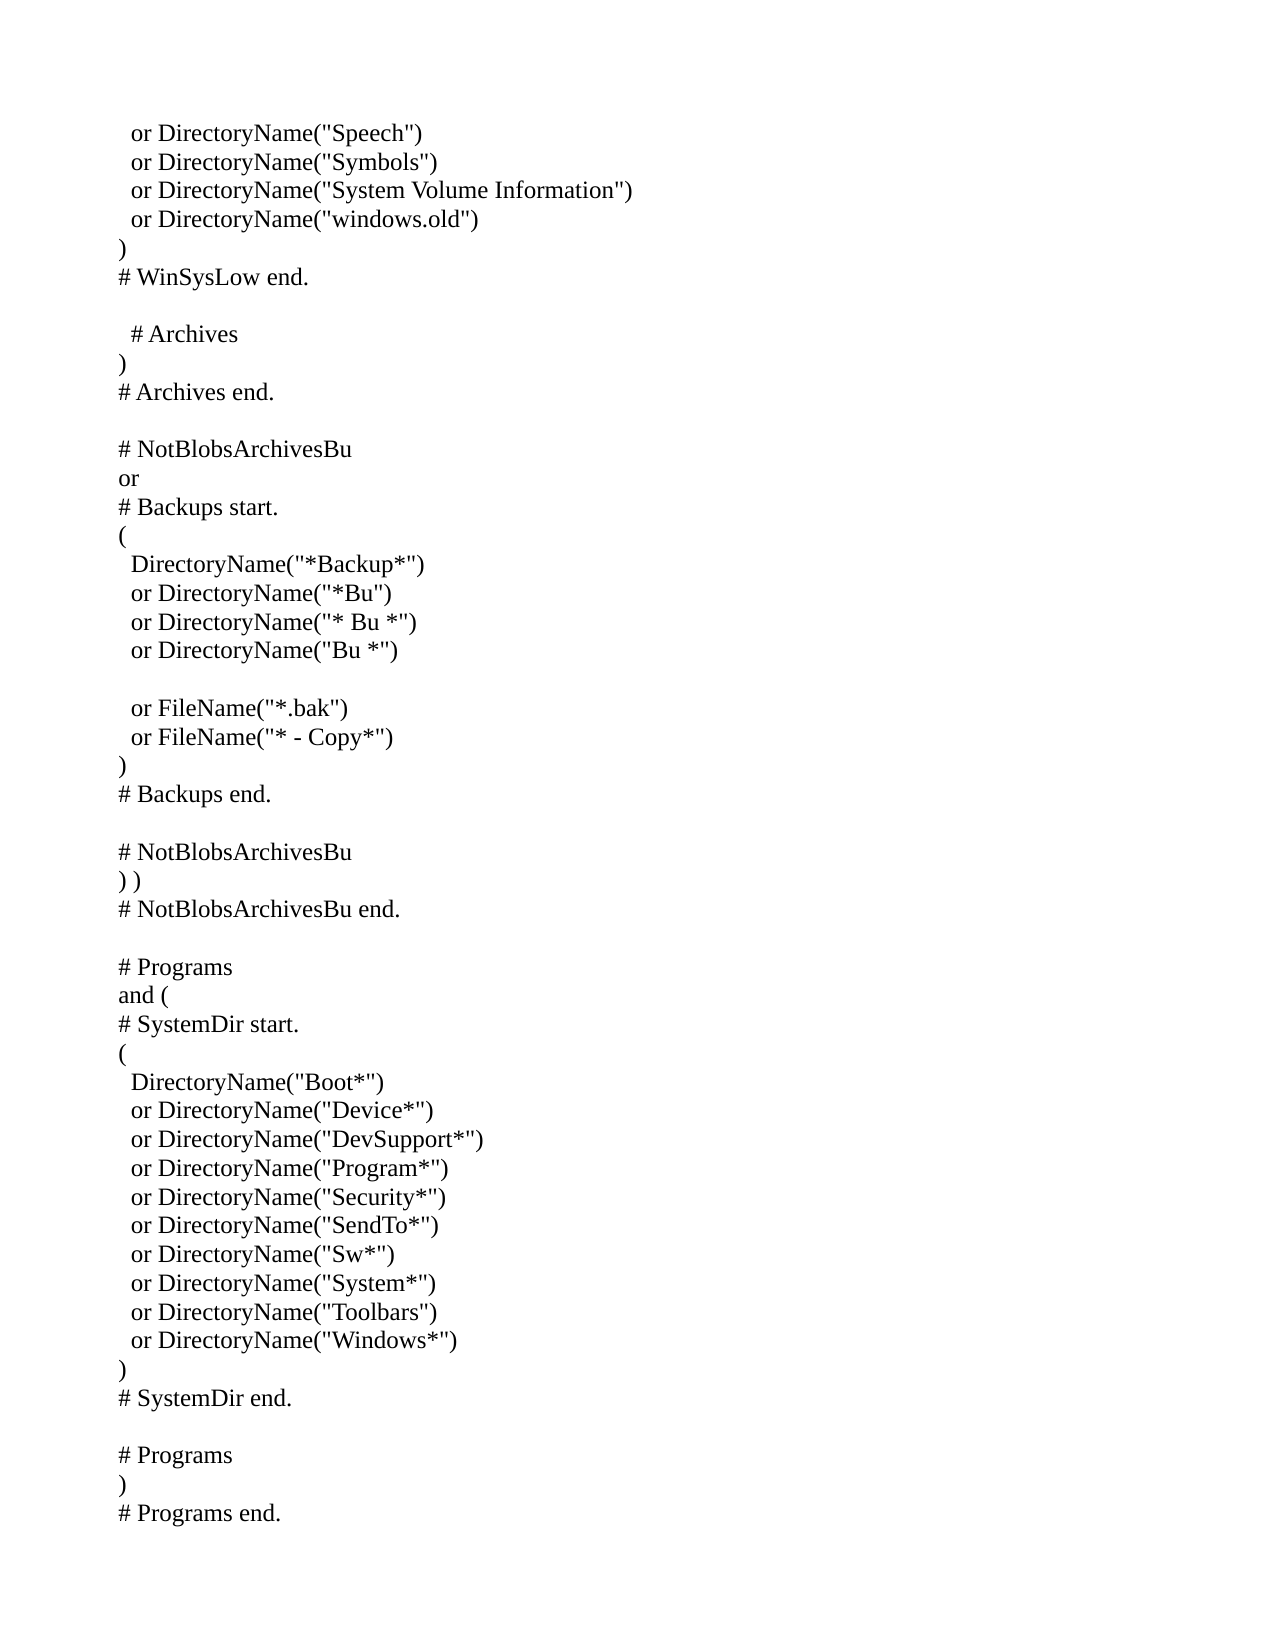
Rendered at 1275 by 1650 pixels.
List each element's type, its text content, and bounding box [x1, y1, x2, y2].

text or DirectoryName("Sw*") [118, 1239, 1157, 1268]
text or DirectoryName("Program*") [118, 1153, 1157, 1182]
text or DirectoryName("System*") [118, 1268, 1157, 1297]
text or DirectoryName("*Bu") [118, 578, 1157, 607]
text DirectoryName("Boot*") [118, 1067, 1157, 1096]
text # NotBlobsArchivesBu [118, 434, 1157, 463]
text ) [118, 1354, 1157, 1383]
text or FileName("* - Copy*") [118, 722, 1157, 751]
text ) ) [118, 866, 1157, 894]
text # Archives end. [118, 377, 1157, 406]
text or DirectoryName("SendTo*") [118, 1211, 1157, 1239]
text and ( [118, 981, 1157, 1009]
text or DirectoryName("Device*") [118, 1096, 1157, 1124]
text ( [118, 1038, 1157, 1067]
text or DirectoryName("* Bu *") [118, 607, 1157, 636]
text or DirectoryName("windows.old") [118, 204, 1157, 233]
text ) [118, 1469, 1157, 1498]
text # Backups start. [118, 492, 1157, 521]
text or DirectoryName("Bu *") [118, 636, 1157, 664]
text or DirectoryName("Speech") [118, 118, 1157, 147]
text # NotBlobsArchivesBu end. [118, 894, 1157, 923]
text ) [118, 751, 1157, 779]
text # Programs [118, 1441, 1157, 1469]
text # Programs [118, 952, 1157, 981]
text ) [118, 233, 1157, 262]
text or DirectoryName("Windows*") [118, 1326, 1157, 1354]
text # Backups end. [118, 779, 1157, 808]
text ) [118, 348, 1157, 377]
text # NotBlobsArchivesBu [118, 837, 1157, 866]
text or DirectoryName("System Volume Information") [118, 176, 1157, 204]
text ( [118, 521, 1157, 549]
text or DirectoryName("DevSupport*") [118, 1124, 1157, 1153]
text or [118, 463, 1157, 492]
text or DirectoryName("Toolbars") [118, 1297, 1157, 1326]
text # Archives [118, 319, 1157, 348]
text # SystemDir end. [118, 1383, 1157, 1412]
text # Programs end. [118, 1498, 1157, 1527]
text # SystemDir start. [118, 1009, 1157, 1038]
text or DirectoryName("Security*") [118, 1182, 1157, 1211]
text or DirectoryName("Symbols") [118, 147, 1157, 176]
text # WinSysLow end. [118, 262, 1157, 291]
text DirectoryName("*Backup*") [118, 549, 1157, 578]
text or FileName("*.bak") [118, 693, 1157, 722]
